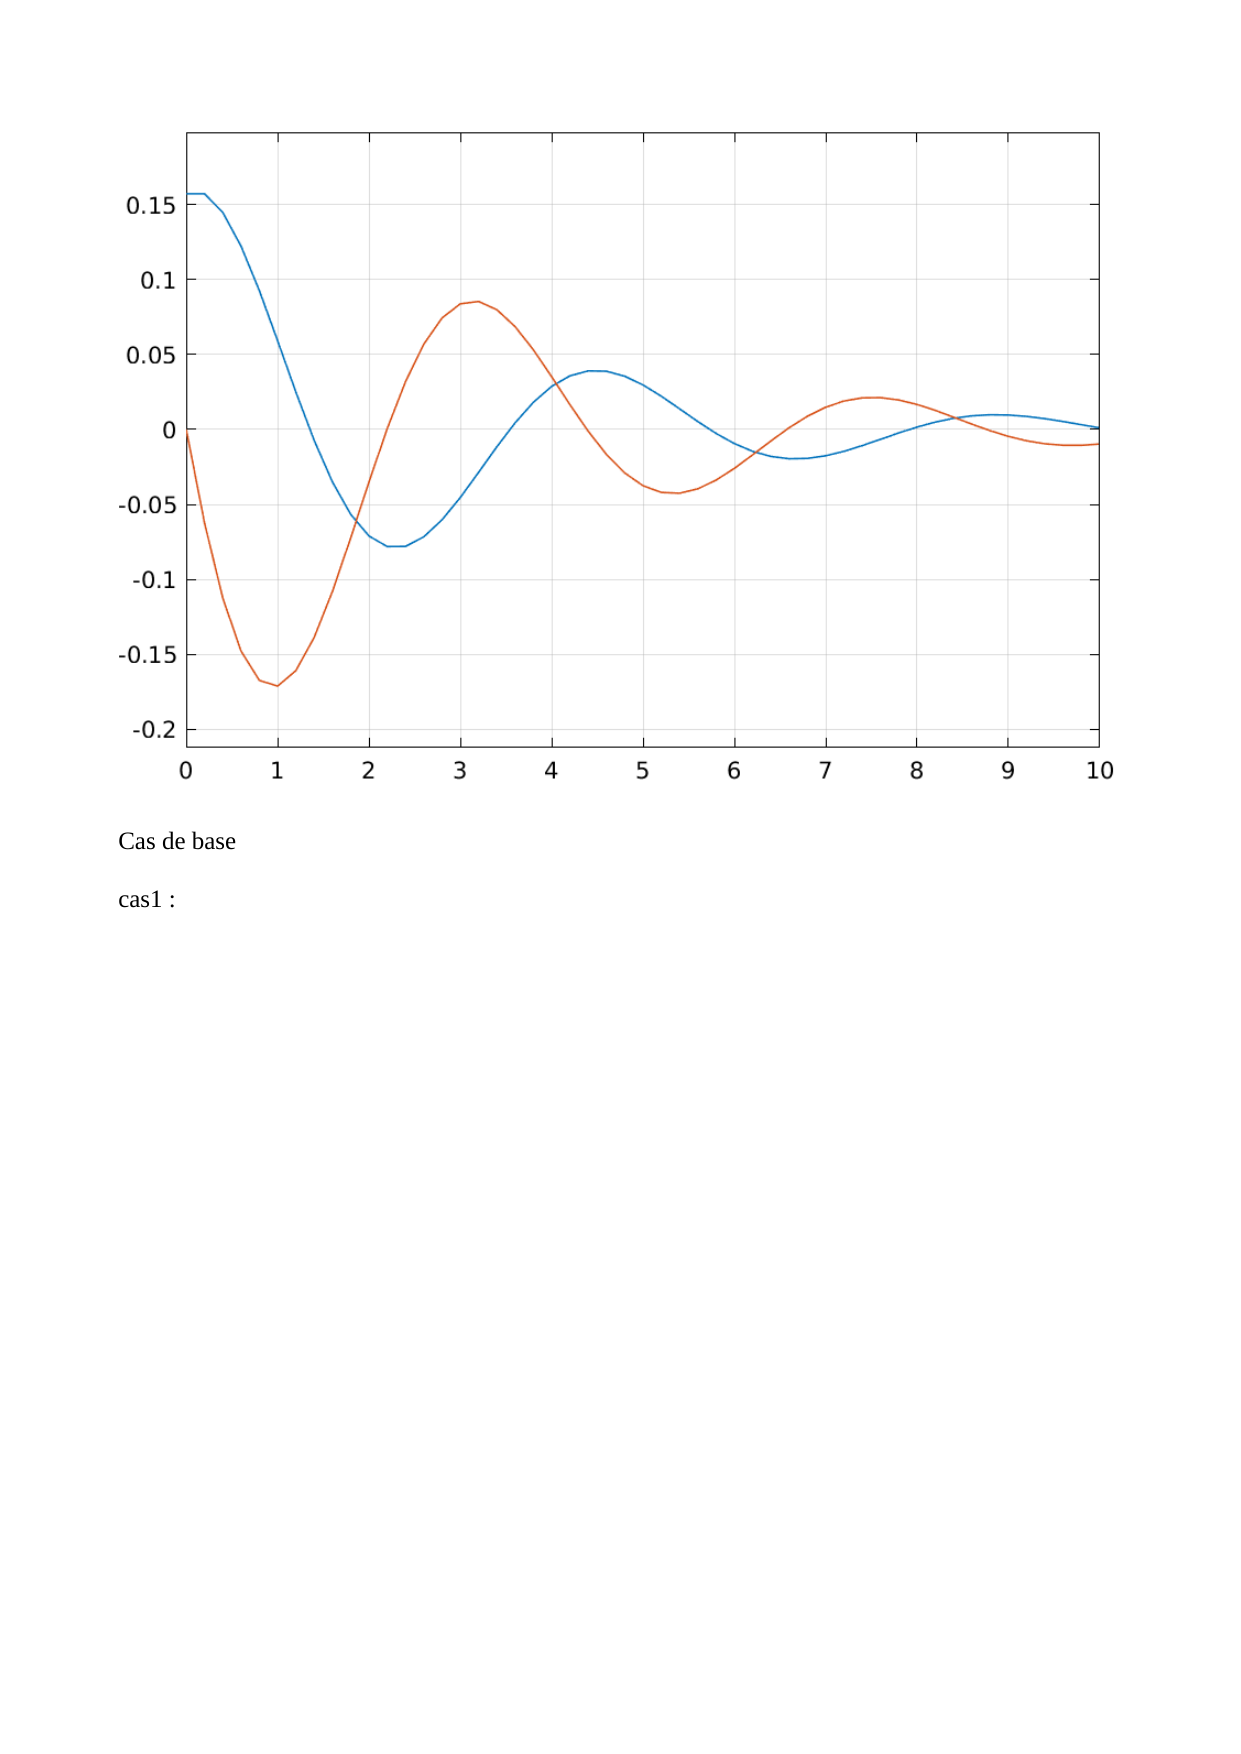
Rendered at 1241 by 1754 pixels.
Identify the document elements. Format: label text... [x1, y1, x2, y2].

picture [118, 118, 1123, 827]
text cas1 : [118, 884, 1122, 912]
text Cas de base [118, 827, 1122, 855]
